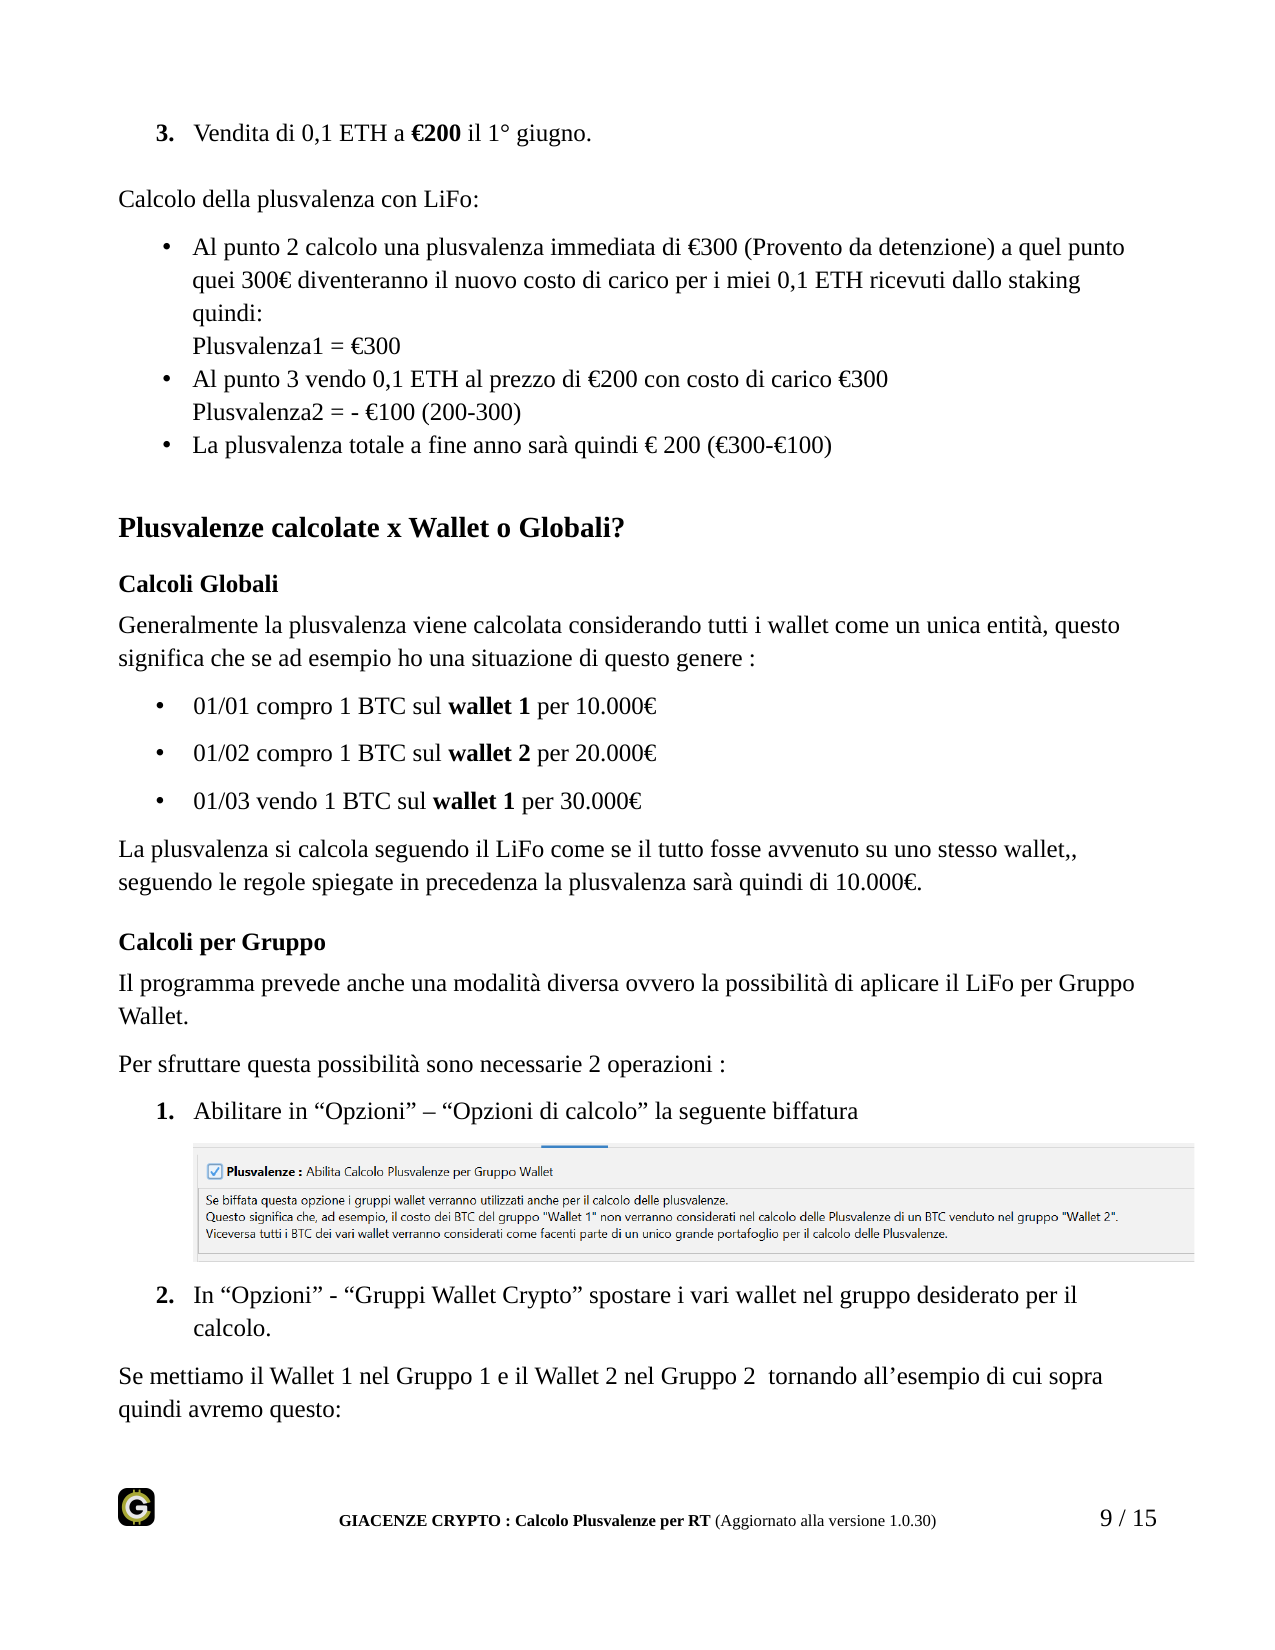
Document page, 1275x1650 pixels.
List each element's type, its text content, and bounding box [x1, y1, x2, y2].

list Plusvalenza1 = €300 [162, 331, 1157, 359]
list La plusvalenza totale a fine anno sarà quindi € 200 (€300-€100) [162, 430, 1157, 459]
subtitle Plusvalenze calcolate x Wallet o Globali? [118, 511, 1157, 544]
text Calcolo della plusvalenza con LiFo: [118, 184, 1157, 213]
list 01/01 compro 1 BTC sul wallet 1 per 10.000€ [156, 691, 1157, 720]
list Abilitare in “Opzioni” – “Opzioni di calcolo” la seguente biffatura [156, 1096, 1157, 1125]
list Plusvalenza2 = - €100 (200-300) [162, 397, 1157, 426]
list 01/03 vendo 1 BTC sul wallet 1 per 30.000€ [156, 786, 1157, 815]
text Il programma prevede anche una modalità diversa ovvero la possibilità di aplicare il LiFo per Gruppo Wallet. [118, 968, 1157, 1030]
text La plusvalenza si calcola seguendo il LiFo come se il tutto fosse avvenuto su uno stesso wallet,, seguendo le regole spiegate in precedenza la plusvalenza sarà quindi di 10.000€. [118, 834, 1157, 896]
picture [118, 1488, 155, 1526]
subtitle Calcoli Globali [118, 569, 1157, 598]
list Al punto 2 calcolo una plusvalenza immediata di €300 (Provento da detenzione) a quel punto quei 300€ diventeranno il nuovo costo di carico per i miei 0,1 ETH ricevuti dallo staking quindi: [162, 232, 1157, 327]
text Se mettiamo il Wallet 1 nel Gruppo 1 e il Wallet 2 nel Gruppo 2 tornando all’esempio di cui sopra quindi avremo questo: [118, 1361, 1157, 1423]
list Vendita di 0,1 ETH a €200 il 1° giugno. [156, 118, 1157, 147]
list 01/02 compro 1 BTC sul wallet 2 per 20.000€ [156, 738, 1157, 767]
list Al punto 3 vendo 0,1 ETH al prezzo di €200 con costo di carico €300 [162, 364, 1157, 393]
picture [193, 1143, 1195, 1262]
subtitle Calcoli per Gruppo [118, 927, 1157, 956]
text Generalmente la plusvalenza viene calcolata considerando tutti i wallet come un unica entità, questo significa che se ad esempio ho una situazione di questo genere : [118, 610, 1157, 672]
list In “Opzioni” - “Gruppi Wallet Crypto” spostare i vari wallet nel gruppo desiderato per il calcolo. [156, 1280, 1157, 1342]
text Per sfruttare questa possibilità sono necessarie 2 operazioni : [118, 1049, 1157, 1077]
